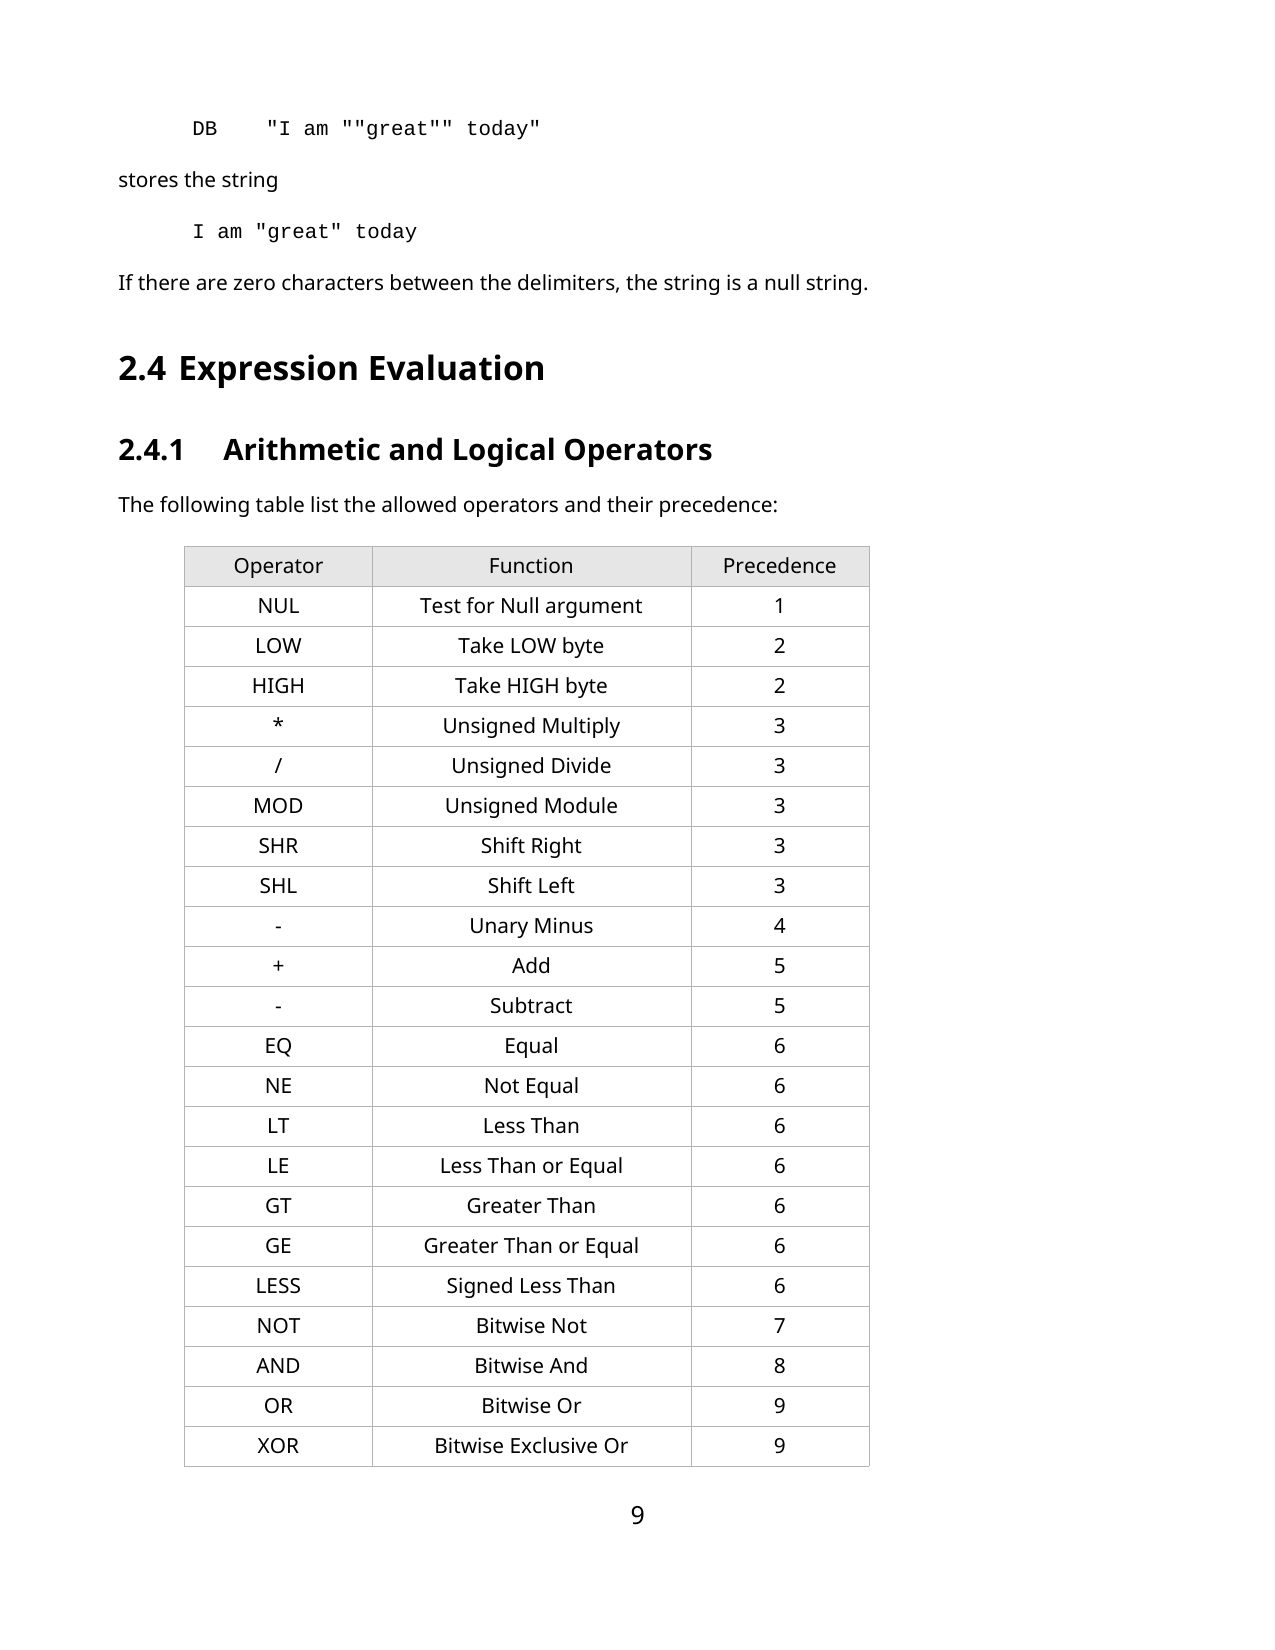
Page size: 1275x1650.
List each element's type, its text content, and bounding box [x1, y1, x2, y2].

table_cell Bitwise Or [373, 1387, 691, 1426]
table_cell 6 [692, 1267, 869, 1306]
text stores the string [118, 165, 1157, 194]
table_header Function [373, 547, 691, 586]
table_cell HIGH [185, 667, 372, 706]
table_cell LE [185, 1147, 372, 1186]
table_cell LOW [185, 627, 372, 666]
table_cell SHL [185, 867, 372, 906]
table_cell Less Than [373, 1107, 691, 1146]
table_cell Shift Left [373, 867, 691, 906]
table_cell Less Than or Equal [373, 1147, 691, 1186]
table_cell 6 [692, 1147, 869, 1186]
text If there are zero characters between the delimiters, the string is a null string. [118, 268, 1157, 297]
table_cell / [185, 747, 372, 786]
table_cell 5 [692, 947, 869, 986]
table_cell Not Equal [373, 1067, 691, 1106]
table_cell SHR [185, 827, 372, 866]
table_cell OR [185, 1387, 372, 1426]
table_cell 1 [692, 587, 869, 626]
table_cell Bitwise Not [373, 1307, 691, 1346]
table_cell GT [185, 1187, 372, 1226]
table_cell Bitwise And [373, 1347, 691, 1386]
table_cell - [185, 907, 372, 946]
table_cell EQ [185, 1027, 372, 1066]
table_cell Shift Right [373, 827, 691, 866]
table_cell LT [185, 1107, 372, 1146]
table_cell 6 [692, 1187, 869, 1226]
table_cell Equal [373, 1027, 691, 1066]
text I am "great" today [118, 221, 1157, 244]
table_cell 5 [692, 987, 869, 1026]
table_cell - [185, 987, 372, 1026]
table_cell 3 [692, 707, 869, 746]
table_cell NE [185, 1067, 372, 1106]
table_cell Take HIGH byte [373, 667, 691, 706]
table_cell Bitwise Exclusive Or [373, 1427, 691, 1466]
table_cell 4 [692, 907, 869, 946]
table_cell 2 [692, 667, 869, 706]
table_cell Greater Than or Equal [373, 1227, 691, 1266]
table_cell 8 [692, 1347, 869, 1386]
table_cell Unsigned Multiply [373, 707, 691, 746]
table_cell Unsigned Module [373, 787, 691, 826]
table_cell 3 [692, 867, 869, 906]
table_cell AND [185, 1347, 372, 1386]
table_cell 3 [692, 747, 869, 786]
table_cell 6 [692, 1027, 869, 1066]
table_cell 3 [692, 827, 869, 866]
table_cell 2 [692, 627, 869, 666]
table_cell + [185, 947, 372, 986]
table_cell 6 [692, 1107, 869, 1146]
table_cell Test for Null argument [373, 587, 691, 626]
table_cell Greater Than [373, 1187, 691, 1226]
text DB "I am ""great"" today" [118, 118, 1157, 142]
table_cell 3 [692, 787, 869, 826]
table_header Precedence [692, 547, 869, 586]
table_cell 7 [692, 1307, 869, 1346]
table_cell Unsigned Divide [373, 747, 691, 786]
table_cell Subtract [373, 987, 691, 1026]
table_cell Unary Minus [373, 907, 691, 946]
table_cell Add [373, 947, 691, 986]
table_cell NUL [185, 587, 372, 626]
table_cell GE [185, 1227, 372, 1266]
table_cell MOD [185, 787, 372, 826]
table_cell NOT [185, 1307, 372, 1346]
subtitle Expression Evaluation [118, 344, 1157, 390]
text The following table list the allowed operators and their precedence: [118, 490, 1157, 519]
table_cell 9 [692, 1387, 869, 1426]
table_cell * [185, 707, 372, 746]
subtitle Arithmetic and Logical Operators [118, 429, 1157, 469]
table_cell LESS [185, 1267, 372, 1306]
table_header Operator [185, 547, 372, 586]
table_cell 6 [692, 1227, 869, 1266]
table_cell XOR [185, 1427, 372, 1466]
table_cell 6 [692, 1067, 869, 1106]
table_cell Take LOW byte [373, 627, 691, 666]
table_cell 9 [692, 1427, 869, 1466]
table_cell Signed Less Than [373, 1267, 691, 1306]
